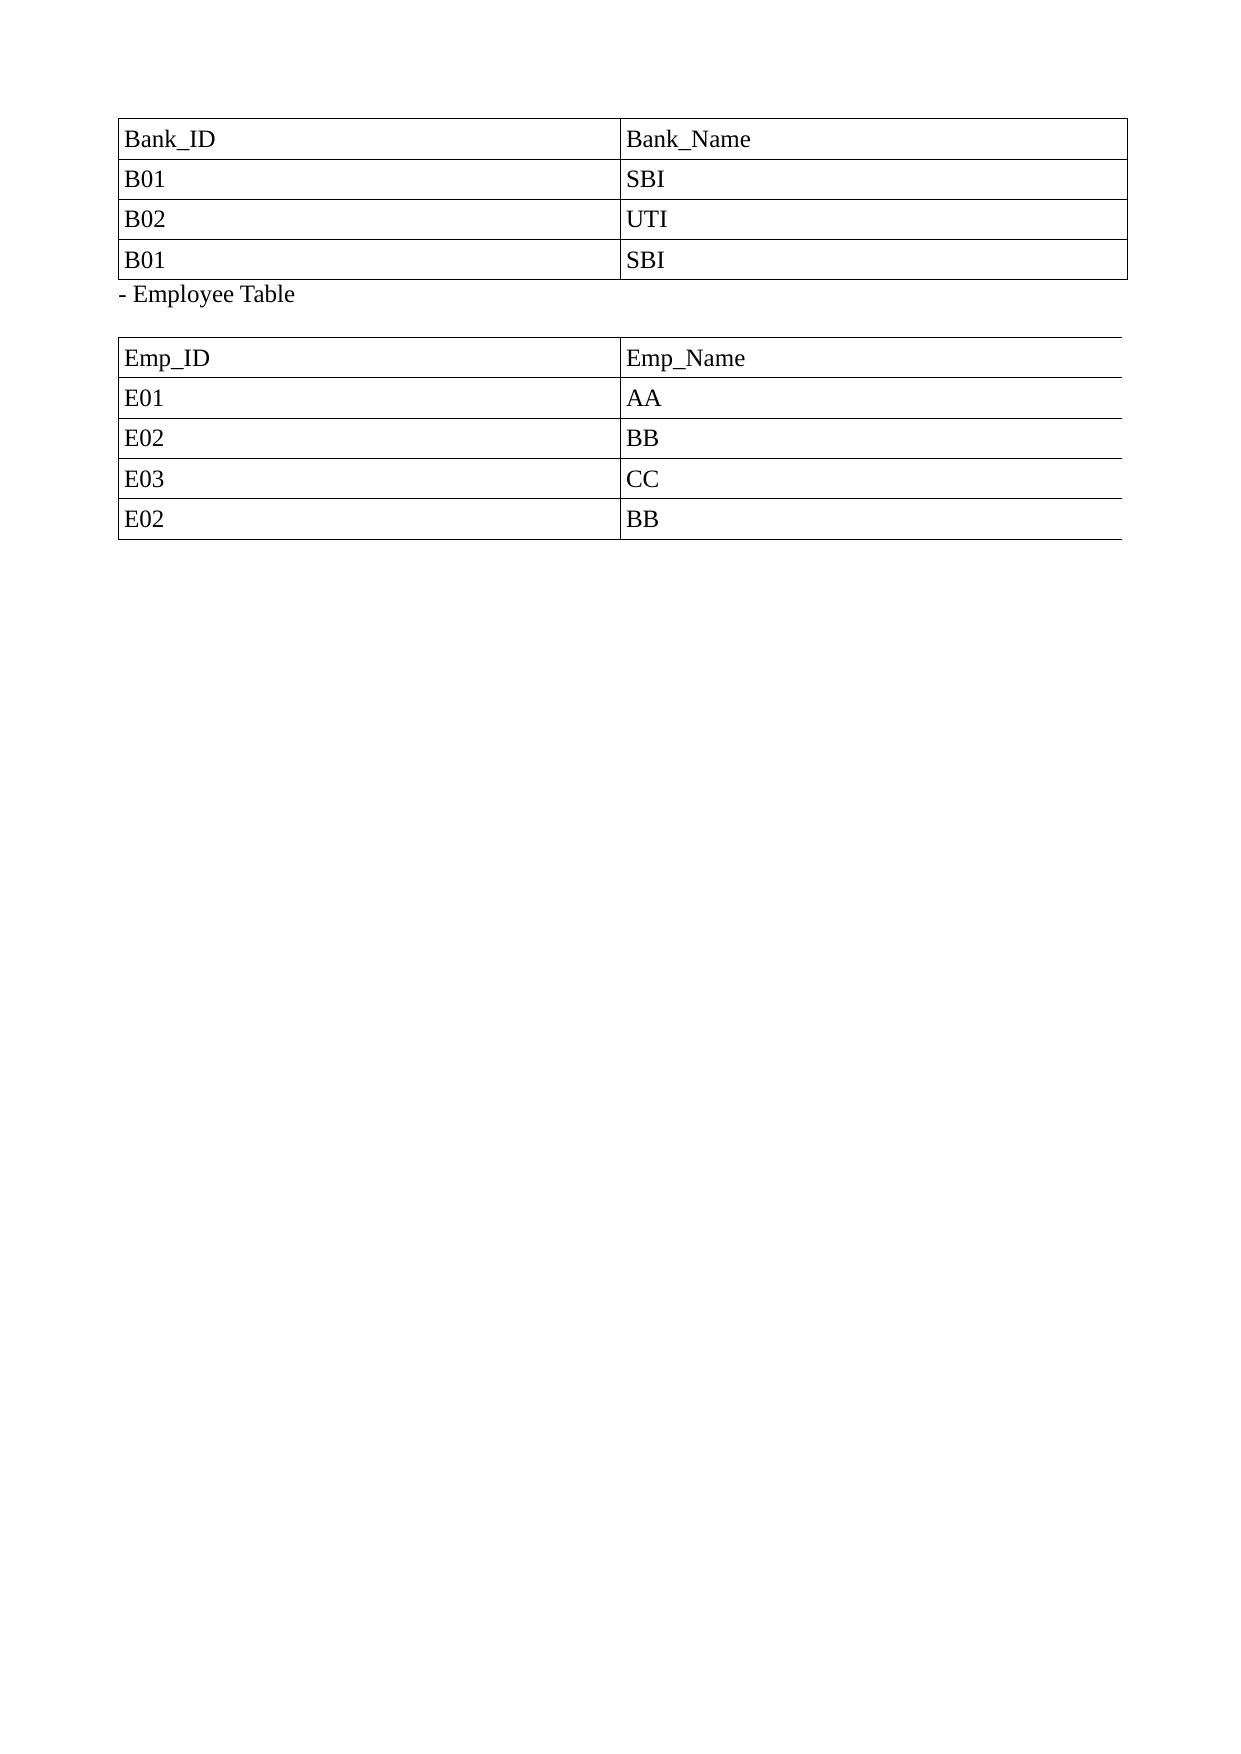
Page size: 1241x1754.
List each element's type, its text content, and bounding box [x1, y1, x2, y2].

table_cell SBI [621, 160, 1127, 199]
table_header Emp_ID [119, 338, 620, 377]
table_header Emp_Name [621, 338, 1122, 377]
table_cell B02 [119, 200, 620, 239]
table_cell B01 [119, 160, 620, 199]
table_cell BB [621, 419, 1122, 458]
table_cell B01 [119, 240, 620, 279]
text - Employee Table [118, 280, 1122, 308]
table_cell E02 [119, 419, 620, 458]
table_cell BB [621, 499, 1122, 538]
table_header Bank_ID [119, 119, 620, 158]
table_cell UTI [621, 200, 1127, 239]
table_cell E03 [119, 459, 620, 498]
table_cell E01 [119, 378, 620, 418]
table_cell AA [621, 378, 1122, 418]
table_cell SBI [621, 240, 1127, 279]
table_header Bank_Name [621, 119, 1127, 158]
table_cell E02 [119, 499, 620, 538]
table_cell CC [621, 459, 1122, 498]
